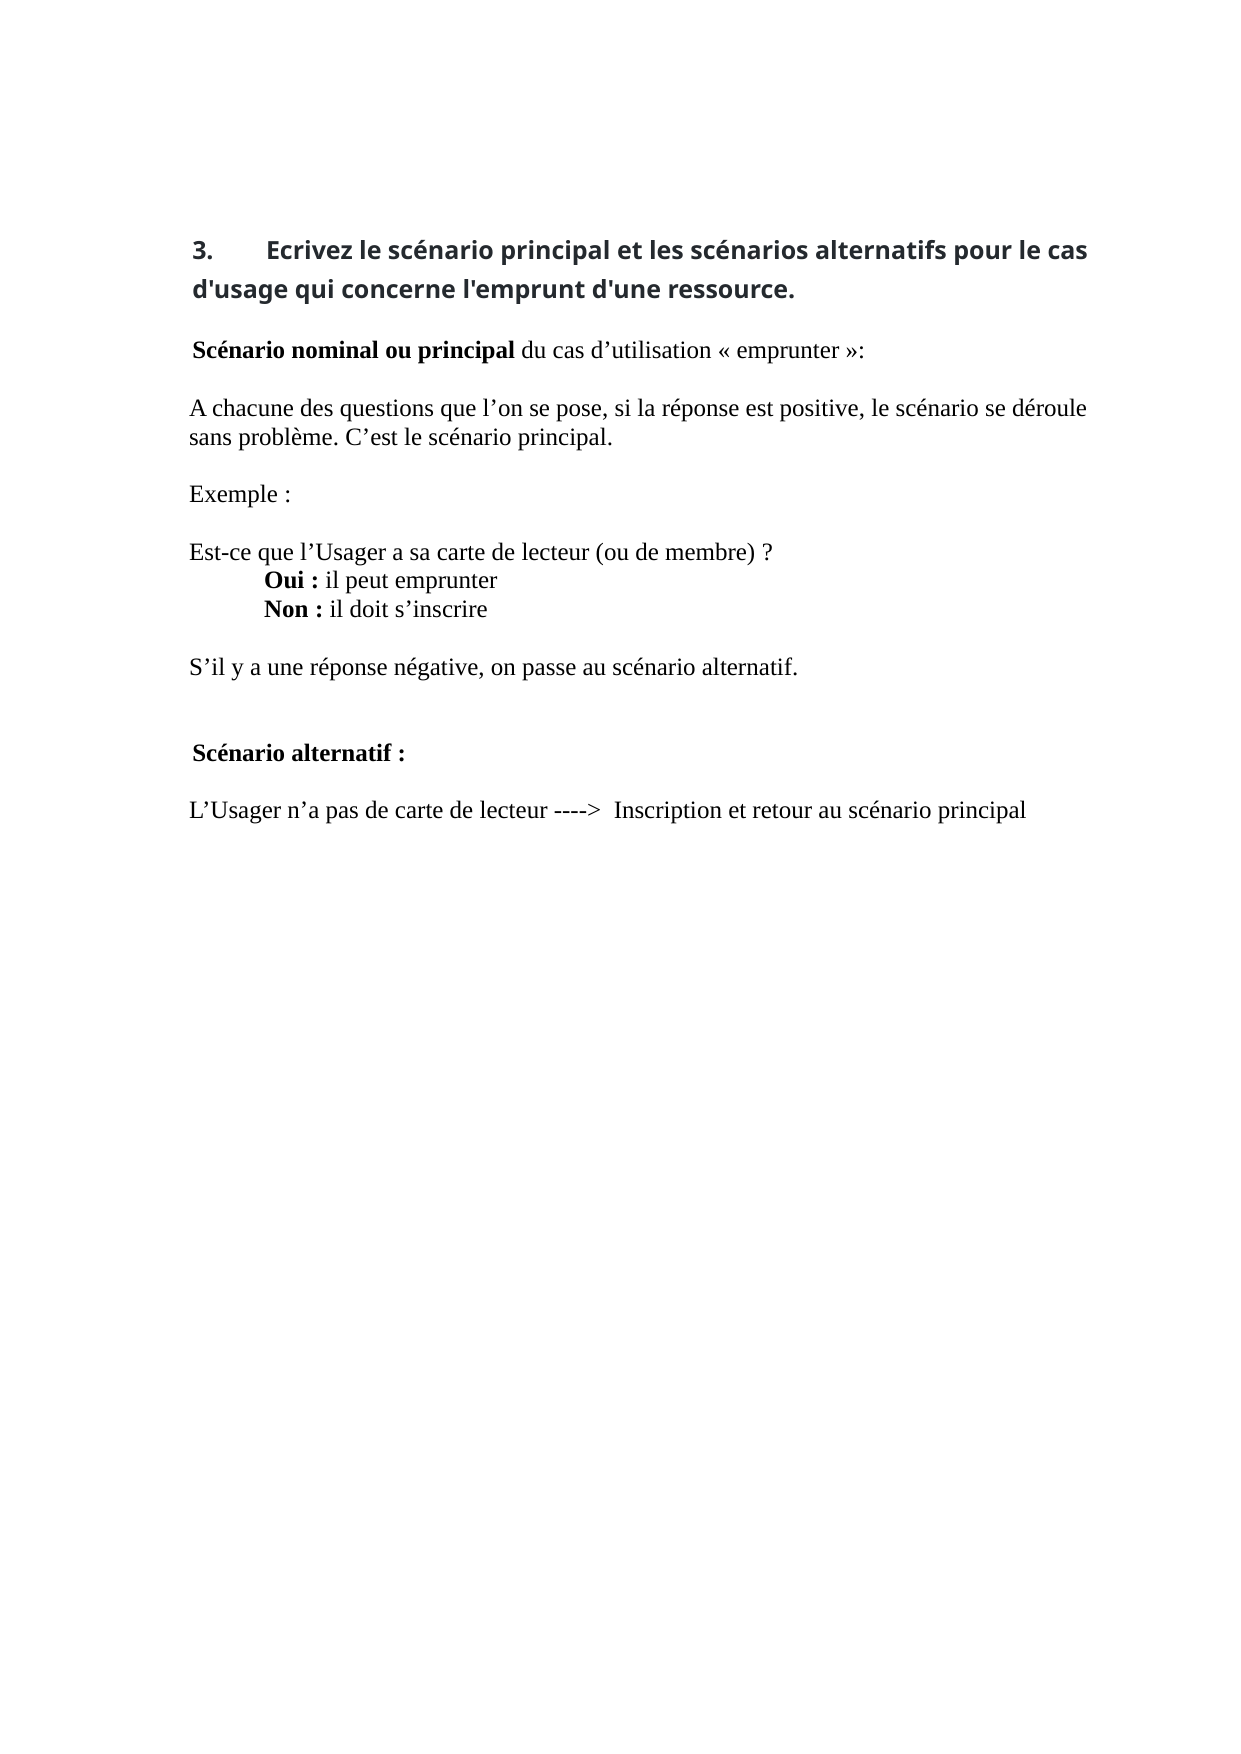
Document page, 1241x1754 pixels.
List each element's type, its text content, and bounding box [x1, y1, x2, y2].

text Non : il doit s’inscrire [189, 594, 1122, 623]
text Est-ce que l’Usager a sa carte de lecteur (ou de membre) ? [189, 537, 1122, 566]
text A chacune des questions que l’on se pose, si la réponse est positive, le scénario se déroule sans problème. C’est le scénario principal. [189, 393, 1122, 451]
list Ecrivez le scénario principal et les scénarios alternatifs pour le cas d'usage qui concerne l'emprunt d'une ressource. [192, 232, 1122, 306]
text S’il y a une réponse négative, on passe au scénario alternatif. [189, 652, 1122, 681]
text Scénario nominal ou principal du cas d’utilisation « emprunter »: [118, 336, 1122, 364]
text Exemple : [189, 479, 1122, 508]
text Scénario alternatif : [118, 738, 1122, 767]
text L’Usager n’a pas de carte de lecteur ----> Inscription et retour au scénario principal [189, 796, 1122, 824]
text Oui : il peut emprunter [189, 566, 1122, 594]
